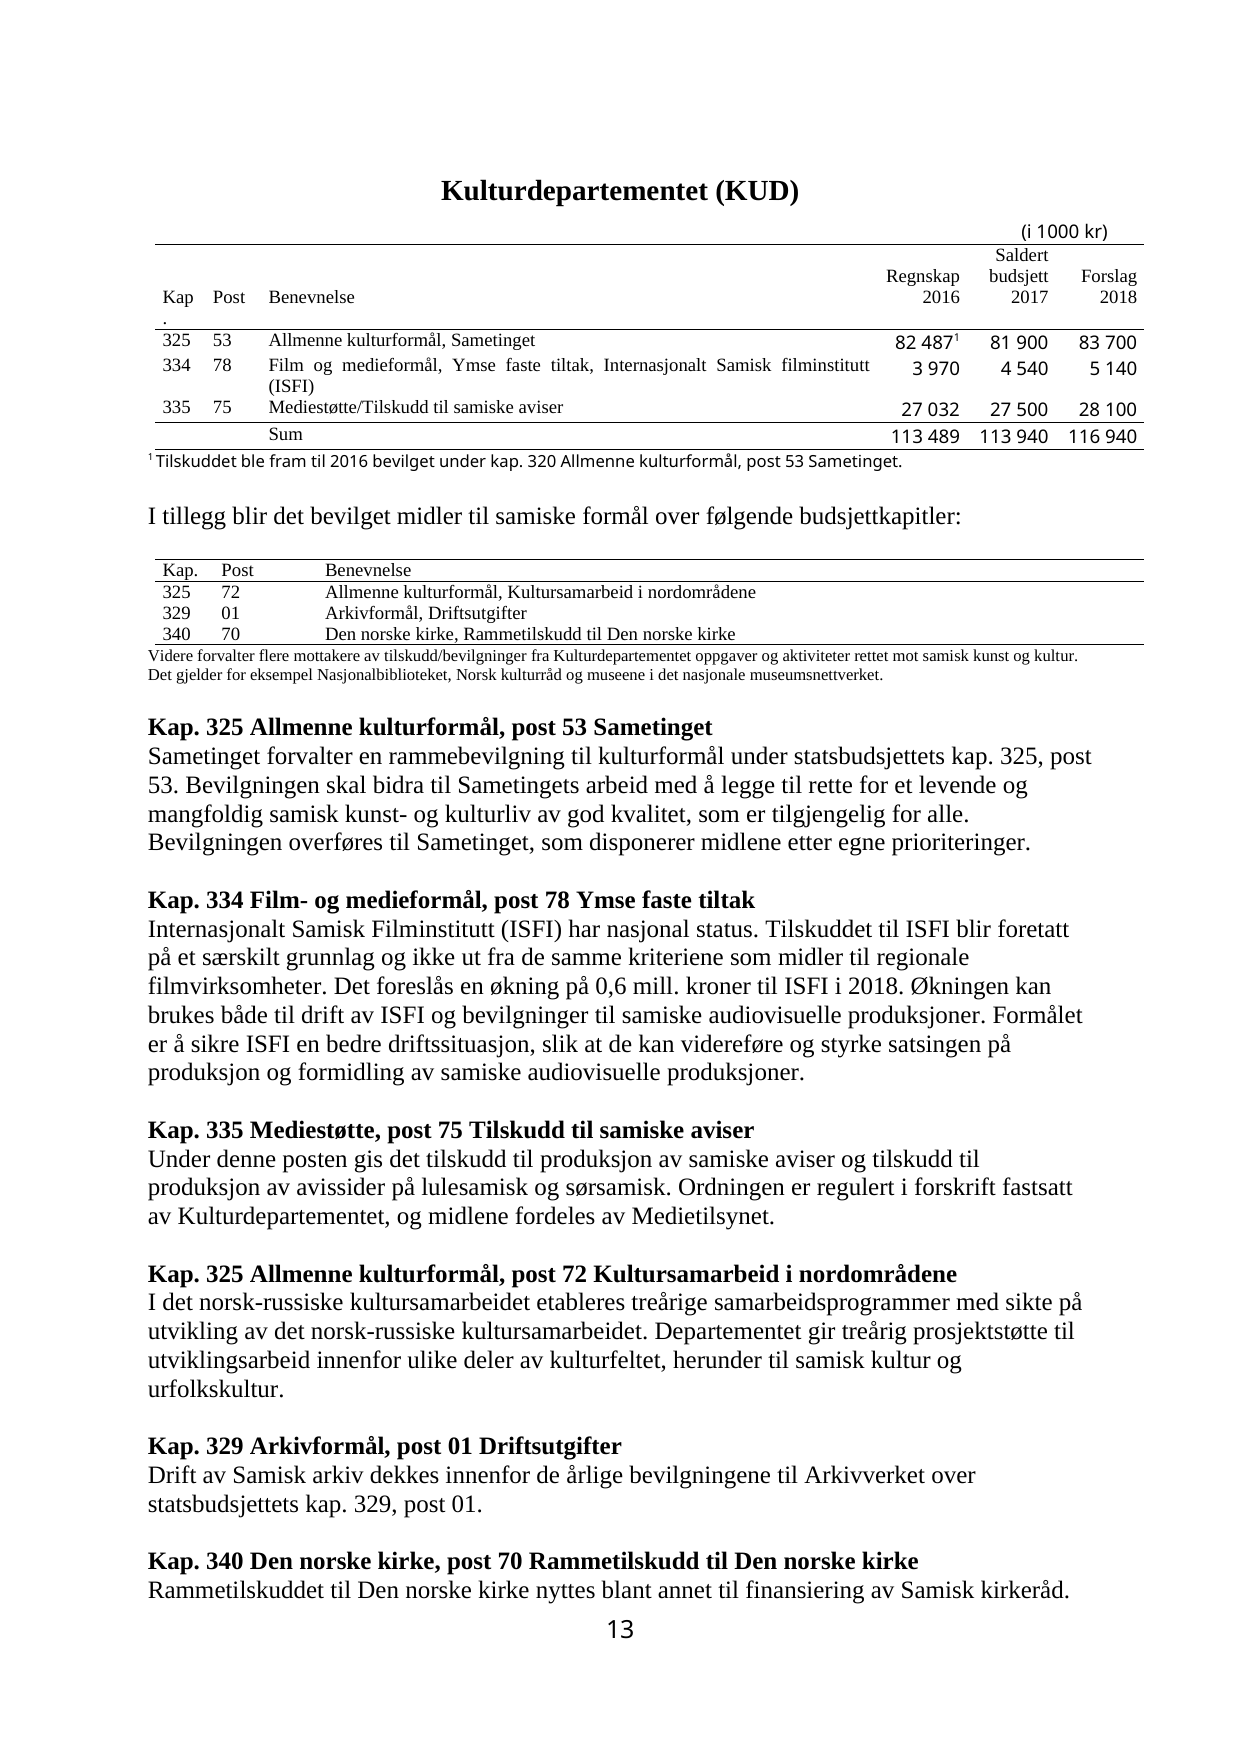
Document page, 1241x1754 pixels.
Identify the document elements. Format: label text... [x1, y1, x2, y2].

table_cell 81 900 [967, 330, 1056, 355]
table_cell 340 [155, 624, 214, 644]
table_header Kap. [155, 560, 214, 581]
text 1 Tilskuddet ble fram til 2016 bevilget under kap. 320 Allmenne kulturformål, post 53 Sametinget. [148, 450, 1093, 473]
table_cell 78 [205, 355, 261, 397]
table_header Regnskap 2016 [878, 245, 967, 328]
text Kap. 340 Den norske kirke, post 70 Rammetilskudd til Den norske kirke Rammetilskuddet til Den norske kirke nyttes blant annet til finansiering av Samisk kirkeråd. [148, 1546, 1093, 1604]
table_cell 113 940 [967, 423, 1056, 449]
text Kap. 329 Arkivformål, post 01 Driftsutgifter Drift av Samisk arkiv dekkes innenfor de årlige bevilgningene til Arkivverket over statsbudsjettets kap. 329, post 01. [148, 1431, 1093, 1517]
table_cell [205, 423, 261, 449]
text I tillegg blir det bevilget midler til samiske formål over følgende budsjettkapitler: [148, 501, 1093, 530]
table_cell 4 540 [967, 355, 1056, 397]
table_cell 70 [214, 624, 317, 644]
subtitle Kulturdepartementet (KUD) [148, 173, 1093, 206]
table_header Benevnelse [261, 245, 878, 328]
table_header Post [205, 245, 261, 328]
table_cell Allmenne kulturformål, Kultursamarbeid i nordområdene [318, 582, 1144, 603]
table_cell 329 [155, 603, 214, 623]
text Kap. 335 Mediestøtte, post 75 Tilskudd til samiske aviser Under denne posten gis det tilskudd til produksjon av samiske aviser og tilskudd til produksjon av avissider på lulesamisk og sørsamisk. Ordningen er regulert i forskrift fastsatt av Kulturdepartementet, og midlene fordeles av Medietilsynet. [148, 1115, 1093, 1230]
table_cell 113 489 [878, 423, 967, 449]
table_cell Sum [261, 423, 878, 449]
table_cell 3 970 [878, 355, 967, 397]
table_header Saldert budsjett 2017 [967, 245, 1056, 328]
text Videre forvalter flere mottakere av tilskudd/bevilgninger fra Kulturdepartementet oppgaver og aktiviteter rettet mot samisk kunst og kultur. Det gjelder for eksempel Nasjonalbiblioteket, Norsk kulturråd og museene i det nasjonale museumsnettverket. [148, 645, 1093, 684]
table_cell Den norske kirke, Rammetilskudd til Den norske kirke [318, 624, 1144, 644]
table_cell Allmenne kulturformål, Sametinget [261, 330, 878, 355]
table_cell 334 [155, 355, 205, 397]
table_cell 01 [214, 603, 317, 623]
table_cell 325 [155, 582, 214, 603]
table_cell Arkivformål, Driftsutgifter [318, 603, 1144, 623]
table_cell [155, 423, 205, 449]
text (i 1000 kr) [148, 219, 1107, 244]
table_cell 75 [205, 397, 261, 422]
table_cell Film og medieformål, Ymse faste tiltak, Internasjonalt Samisk filminstitutt (ISFI) [261, 355, 878, 397]
table_cell 335 [155, 397, 205, 422]
table_header Benevnelse [318, 560, 1144, 581]
text Kap. 325 Allmenne kulturformål, post 53 Sametinget Sametinget forvalter en rammebevilgning til kulturformål under statsbudsjettets kap. 325, post 53. Bevilgningen skal bidra til Sametingets arbeid med å legge til rette for et levende og mangfoldig samisk kunst- og kulturliv av god kvalitet, som er tilgjengelig for alle. Bevilgningen overføres til Sametinget, som disponerer midlene etter egne prioriteringer. [148, 712, 1093, 856]
table_cell 27 032 [878, 397, 967, 422]
table_cell 82 4871 [878, 330, 967, 355]
table_header Post [214, 560, 317, 581]
table_header Kap. [155, 245, 205, 328]
text Kap. 334 Film- og medieformål, post 78 Ymse faste tiltak Internasjonalt Samisk Filminstitutt (ISFI) har nasjonal status. Tilskuddet til ISFI blir foretatt på et særskilt grunnlag og ikke ut fra de samme kriteriene som midler til regionale filmvirksomheter. Det foreslås en økning på 0,6 mill. kroner til ISFI i 2018. Økningen kan brukes både til drift av ISFI og bevilgninger til samiske audiovisuelle produksjoner. Formålet er å sikre ISFI en bedre driftssituasjon, slik at de kan videreføre og styrke satsingen på produksjon og formidling av samiske audiovisuelle produksjoner. [148, 885, 1093, 1086]
table_cell Mediestøtte/Tilskudd til samiske aviser [261, 397, 878, 422]
table_cell 27 500 [967, 397, 1056, 422]
table_cell 325 [155, 330, 205, 355]
table_cell 72 [214, 582, 317, 603]
table_cell 53 [205, 330, 261, 355]
table_cell 83 700 [1056, 330, 1144, 355]
table_header Forslag 2018 [1056, 245, 1144, 328]
table_cell 5 140 [1056, 355, 1144, 397]
table_cell 28 100 [1056, 397, 1144, 422]
text Kap. 325 Allmenne kulturformål, post 72 Kultursamarbeid i nordområdene I det norsk-russiske kultursamarbeidet etableres treårige samarbeidsprogrammer med sikte på utvikling av det norsk-russiske kultursamarbeidet. Departementet gir treårig prosjektstøtte til utviklingsarbeid innenfor ulike deler av kulturfeltet, herunder til samisk kultur og urfolkskultur. [148, 1259, 1093, 1402]
table_cell 116 940 [1056, 423, 1144, 449]
